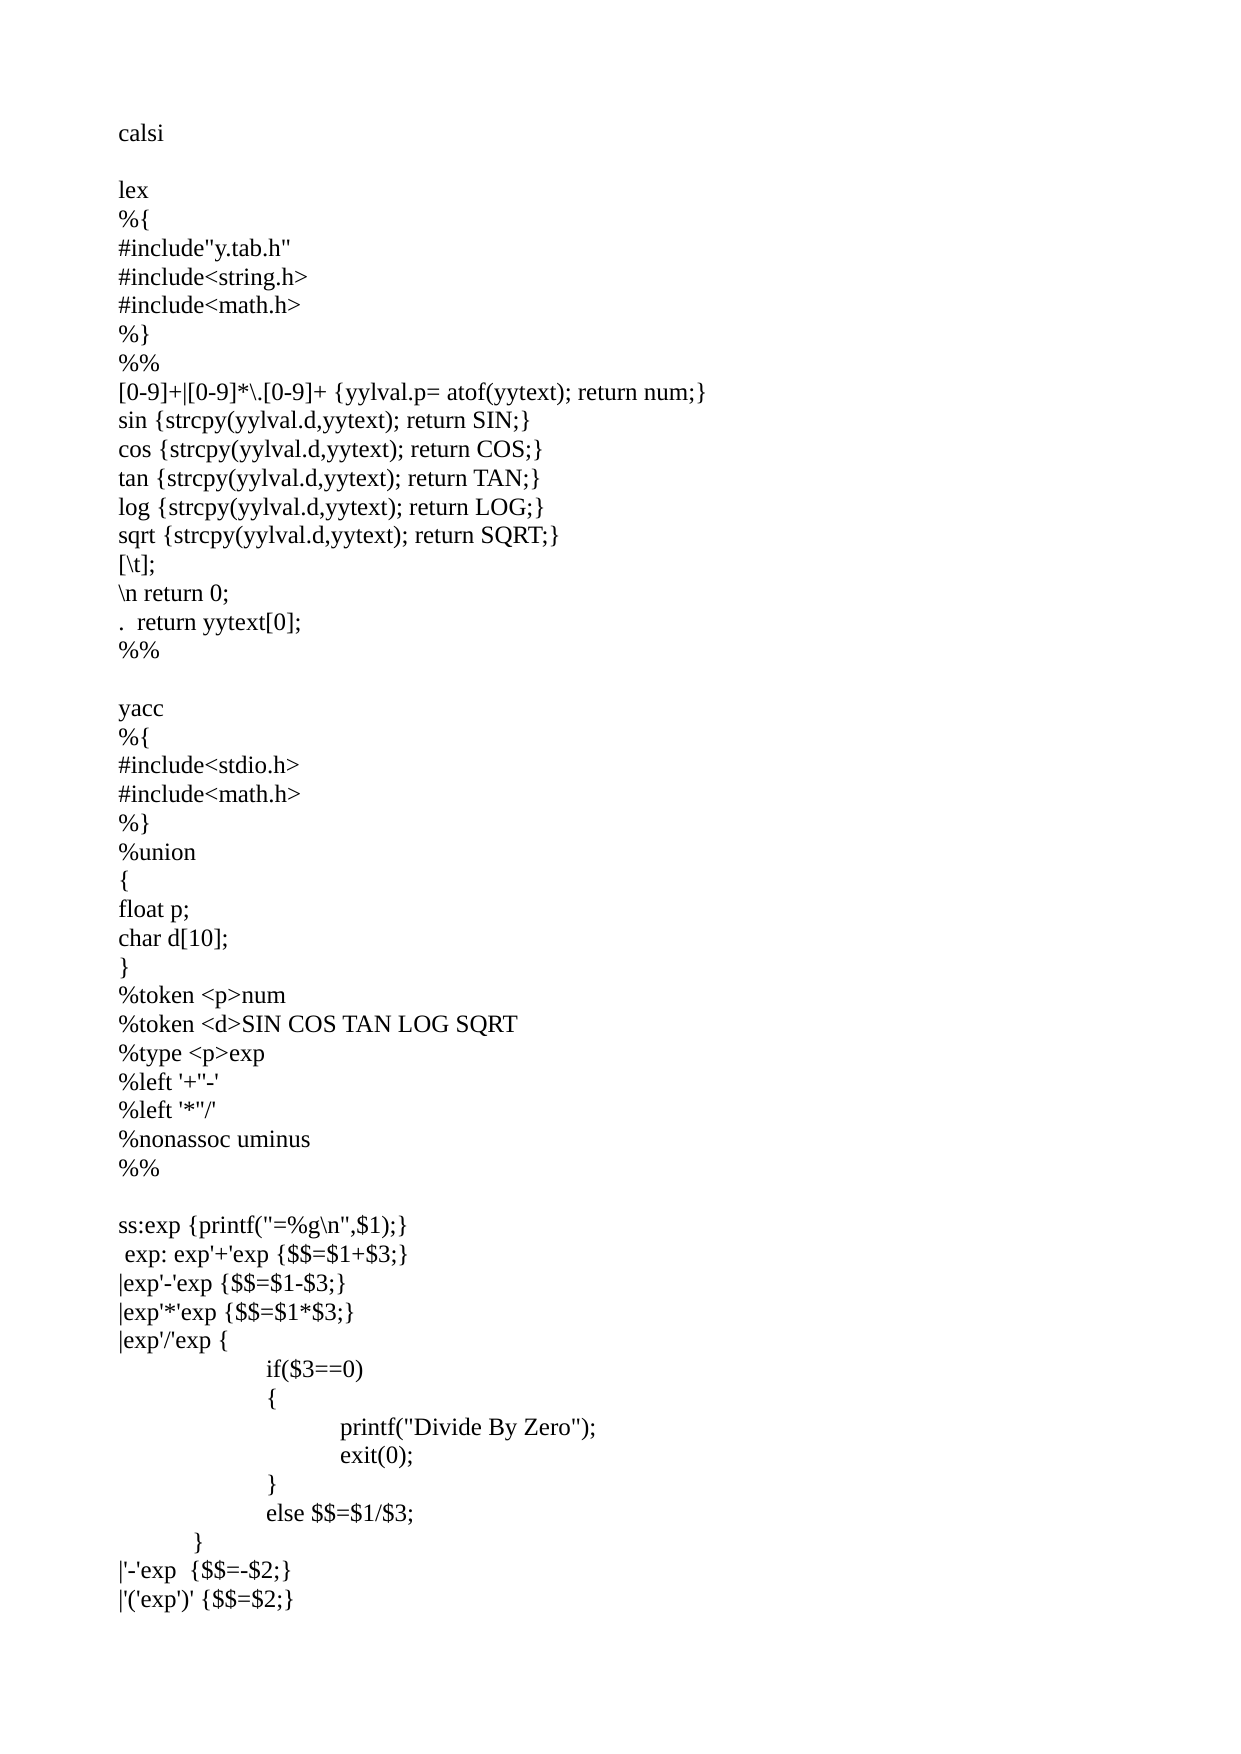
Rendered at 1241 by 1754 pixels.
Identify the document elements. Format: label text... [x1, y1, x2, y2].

text %left '+''-' [118, 1067, 1122, 1096]
text exp: exp'+'exp {$$=$1+$3;} [118, 1239, 1122, 1268]
text . return yytext[0]; [118, 607, 1122, 636]
text |exp'*'exp {$$=$1*$3;} [118, 1297, 1122, 1326]
text %{ [118, 722, 1122, 751]
text #include<math.h> [118, 291, 1122, 319]
text if($3==0) [118, 1354, 1122, 1383]
text |exp'-'exp {$$=$1-$3;} [118, 1268, 1122, 1297]
text \n return 0; [118, 578, 1122, 607]
text #include<stdio.h> [118, 751, 1122, 779]
text sin {strcpy(yylval.d,yytext); return SIN;} [118, 406, 1122, 434]
text { [118, 866, 1122, 894]
text cos {strcpy(yylval.d,yytext); return COS;} [118, 434, 1122, 463]
text tan {strcpy(yylval.d,yytext); return TAN;} [118, 463, 1122, 492]
text printf("Divide By Zero"); [118, 1412, 1122, 1441]
text %type <p>exp [118, 1038, 1122, 1067]
text } [118, 1469, 1122, 1498]
text %left '*''/' [118, 1096, 1122, 1124]
text yacc [118, 693, 1122, 722]
text calsi [118, 118, 1122, 147]
text %token <p>num [118, 981, 1122, 1009]
text #include<string.h> [118, 262, 1122, 291]
text sqrt {strcpy(yylval.d,yytext); return SQRT;} [118, 521, 1122, 549]
text ss:exp {printf("=%g\n",$1);} [118, 1211, 1122, 1239]
text %% [118, 636, 1122, 664]
text } [118, 1527, 1122, 1556]
text char d[10]; [118, 923, 1122, 952]
text %} [118, 319, 1122, 348]
text |'('exp')' {$$=$2;} [118, 1584, 1122, 1613]
text #include<math.h> [118, 779, 1122, 808]
text log {strcpy(yylval.d,yytext); return LOG;} [118, 492, 1122, 521]
text %union [118, 837, 1122, 866]
text } [118, 952, 1122, 981]
text %{ [118, 204, 1122, 233]
text %nonassoc uminus [118, 1124, 1122, 1153]
text %} [118, 808, 1122, 837]
text %% [118, 348, 1122, 377]
text [0-9]+|[0-9]*\.[0-9]+ {yylval.p= atof(yytext); return num;} [118, 377, 1122, 406]
text %% [118, 1153, 1122, 1182]
text { [118, 1383, 1122, 1412]
text float p; [118, 894, 1122, 923]
text %token <d>SIN COS TAN LOG SQRT [118, 1009, 1122, 1038]
text |exp'/'exp { [118, 1326, 1122, 1354]
text exit(0); [118, 1441, 1122, 1469]
text lex [118, 176, 1122, 204]
text [\t]; [118, 549, 1122, 578]
text |'-'exp {$$=-$2;} [118, 1556, 1122, 1584]
text #include"y.tab.h" [118, 233, 1122, 262]
text else $$=$1/$3; [118, 1498, 1122, 1527]
